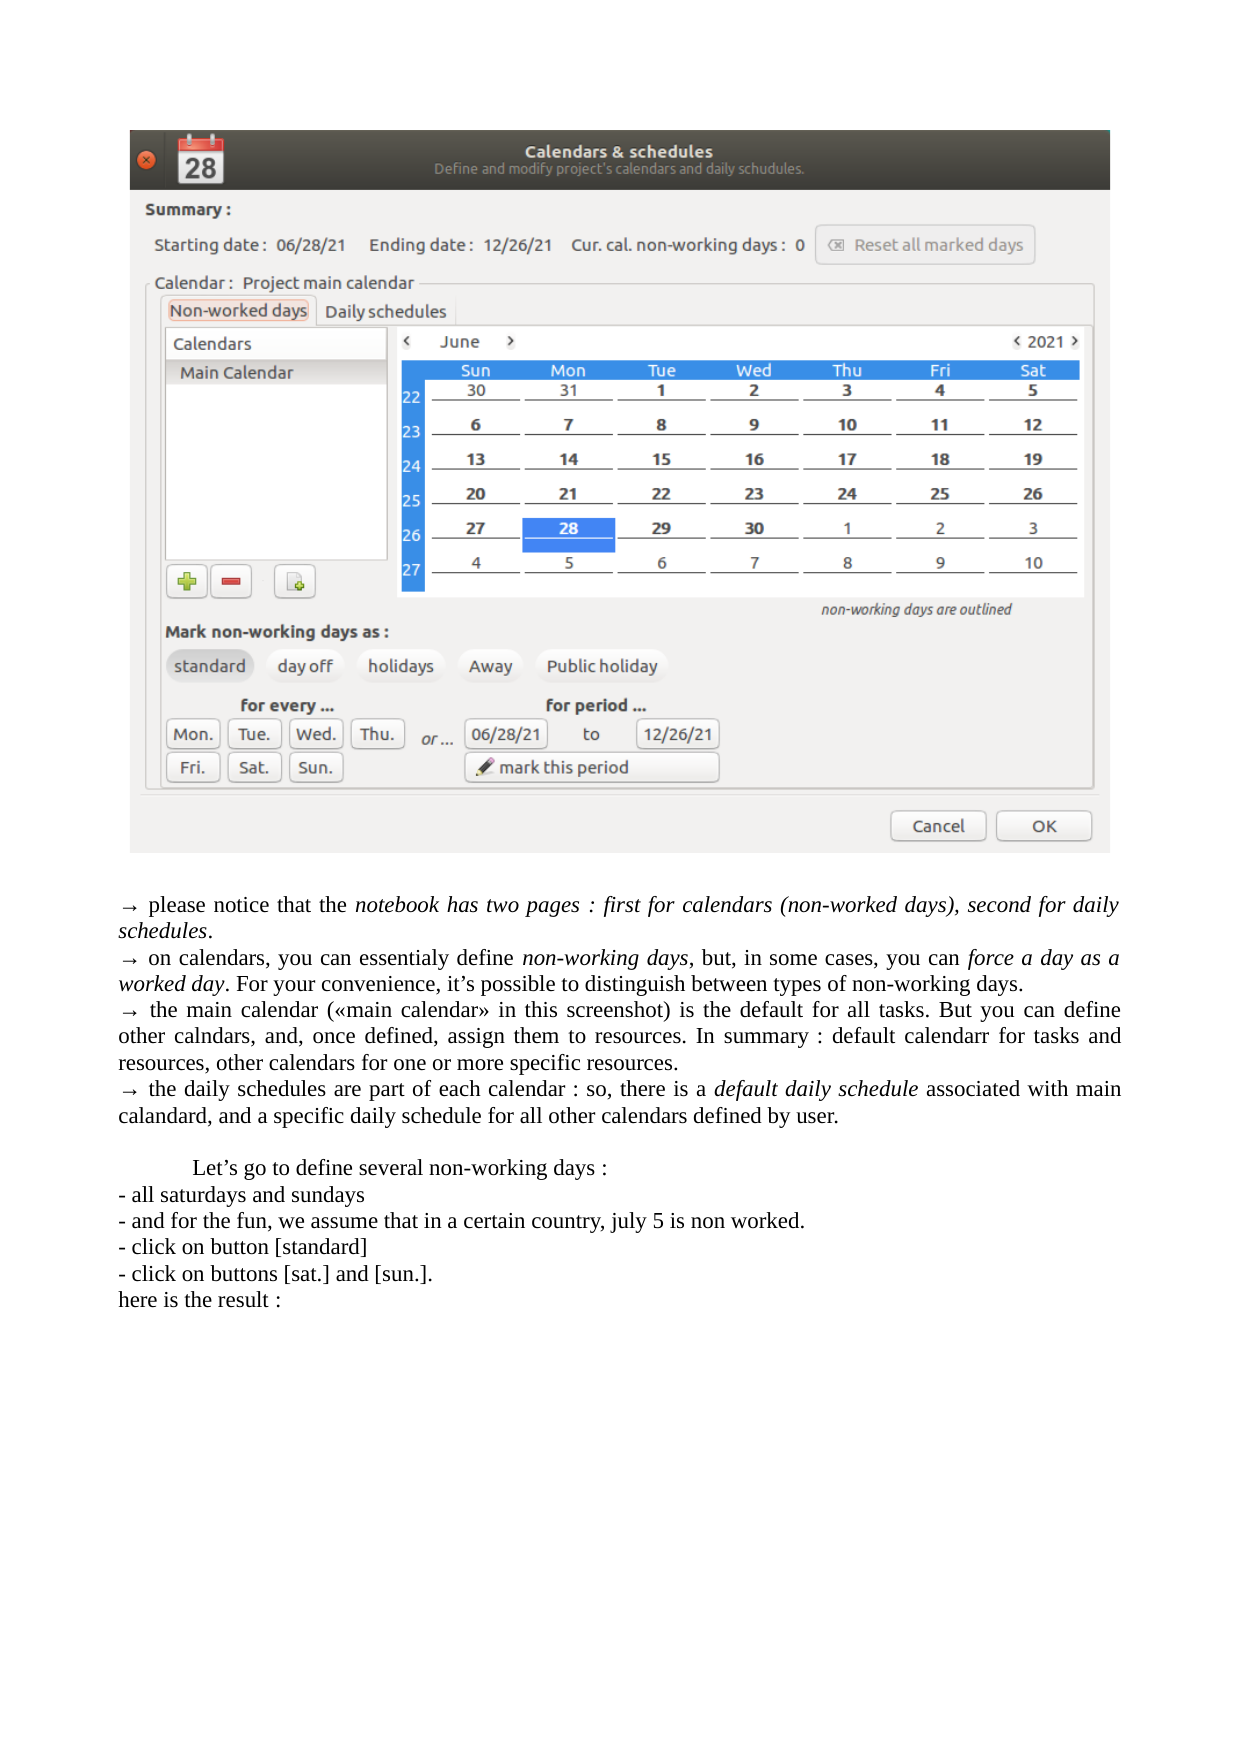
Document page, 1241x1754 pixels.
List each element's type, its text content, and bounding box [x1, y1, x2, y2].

text - all saturdays and sundays [118, 1181, 1122, 1207]
text → the main calendar («main calendar» in this screenshot) is the default for all tasks. But you can define other calndars, and, once defined, assign them to resources. In summary : default calendarr for tasks and resources, other calendars for one or more specific resources. [118, 996, 1122, 1075]
text here is the result : [118, 1286, 1122, 1312]
text → on calendars, you can essentialy define non-working days, but, in some cases, you can force a day as a worked day. For your convenience, it’s possible to distinguish between types of non-working days. [118, 943, 1122, 996]
text → please notice that the notebook has two pages : first for calendars (non-worked days), second for daily schedules. [118, 891, 1122, 943]
text - click on button [standard] [118, 1233, 1122, 1260]
text → the daily schedules are part of each calendar : so, there is a default daily schedule associated with main calandard, and a specific daily schedule for all other calendars defined by user. [118, 1075, 1122, 1128]
picture [129, 130, 1111, 853]
text Let’s go to define several non-working days : [118, 1154, 1122, 1181]
text - click on buttons [sat.] and [sun.]. [118, 1260, 1122, 1286]
text - and for the fun, we assume that in a certain country, july 5 is non worked. [118, 1207, 1122, 1233]
